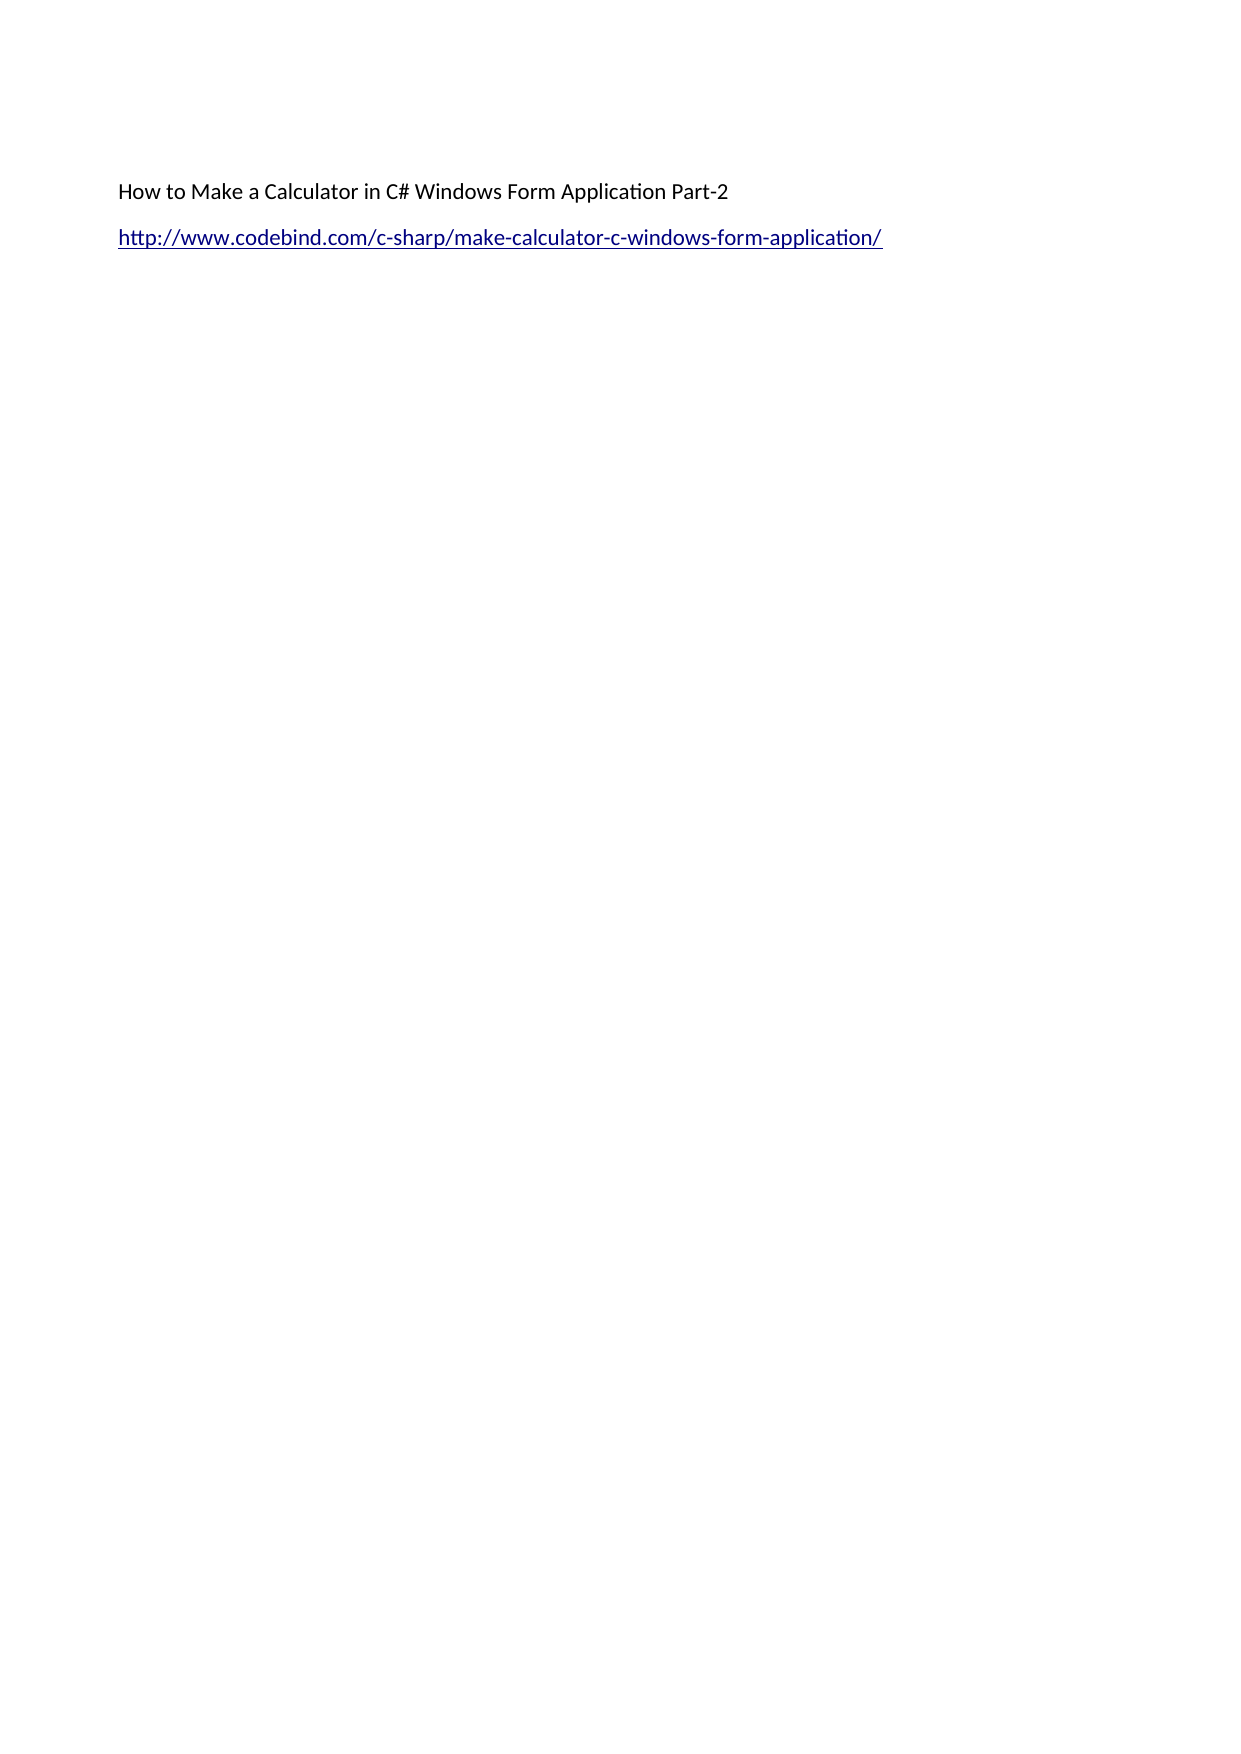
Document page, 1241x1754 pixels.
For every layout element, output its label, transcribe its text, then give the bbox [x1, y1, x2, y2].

text http://www.codebind.com/c-sharp/make-calculator-c-windows-form-application/ [118, 223, 1122, 252]
text How to Make a Calculator in C# Windows Form Application Part-2 [118, 177, 1122, 205]
